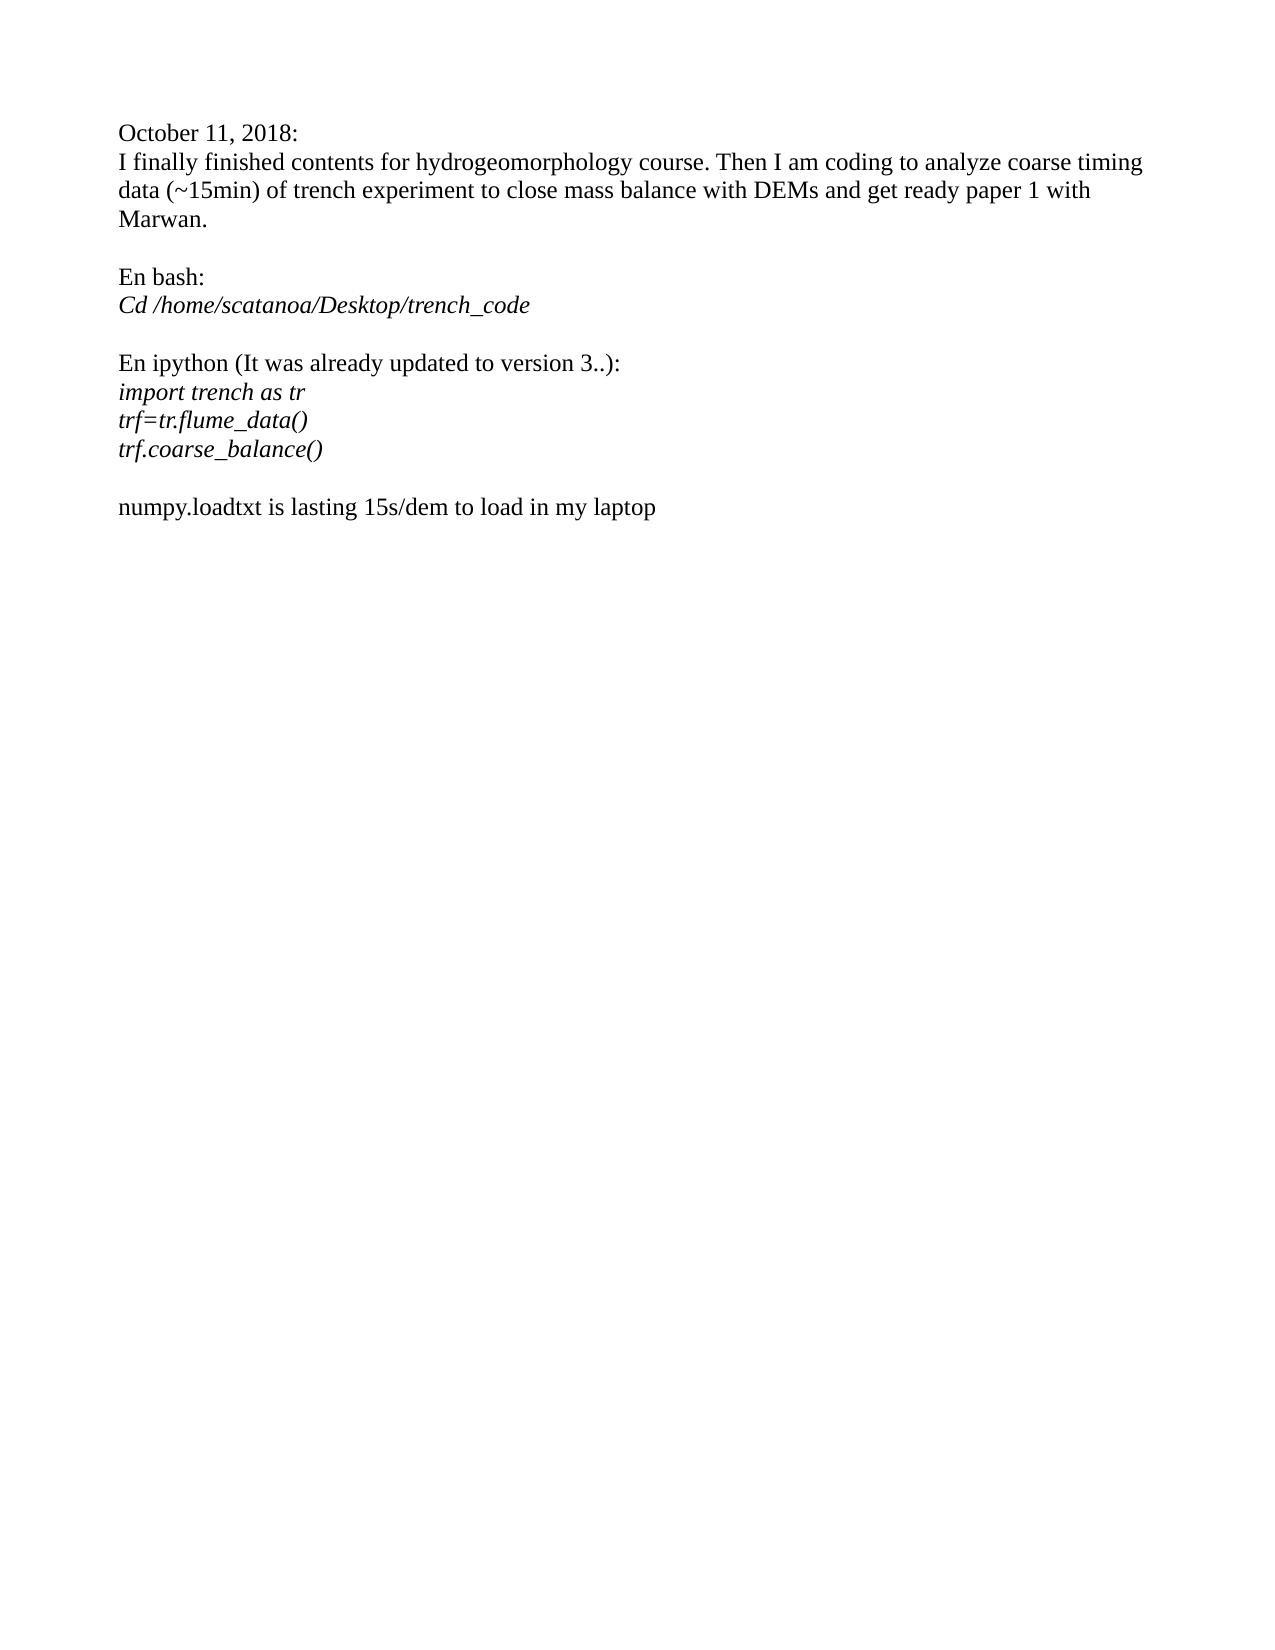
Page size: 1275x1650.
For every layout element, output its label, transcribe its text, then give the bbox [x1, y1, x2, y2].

text En ipython (It was already updated to version 3..): [118, 348, 1157, 377]
text I finally finished contents for hydrogeomorphology course. Then I am coding to analyze coarse timing data (~15min) of trench experiment to close mass balance with DEMs and get ready paper 1 with Marwan. [118, 147, 1157, 233]
text trf.coarse_balance() [118, 434, 1157, 463]
text Cd /home/scatanoa/Desktop/trench_code [118, 291, 1157, 319]
text trf=tr.flume_data() [118, 406, 1157, 434]
text numpy.loadtxt is lasting 15s/dem to load in my laptop [118, 492, 1157, 521]
text En bash: [118, 262, 1157, 291]
text import trench as tr [118, 377, 1157, 406]
text October 11, 2018: [118, 118, 1157, 147]
